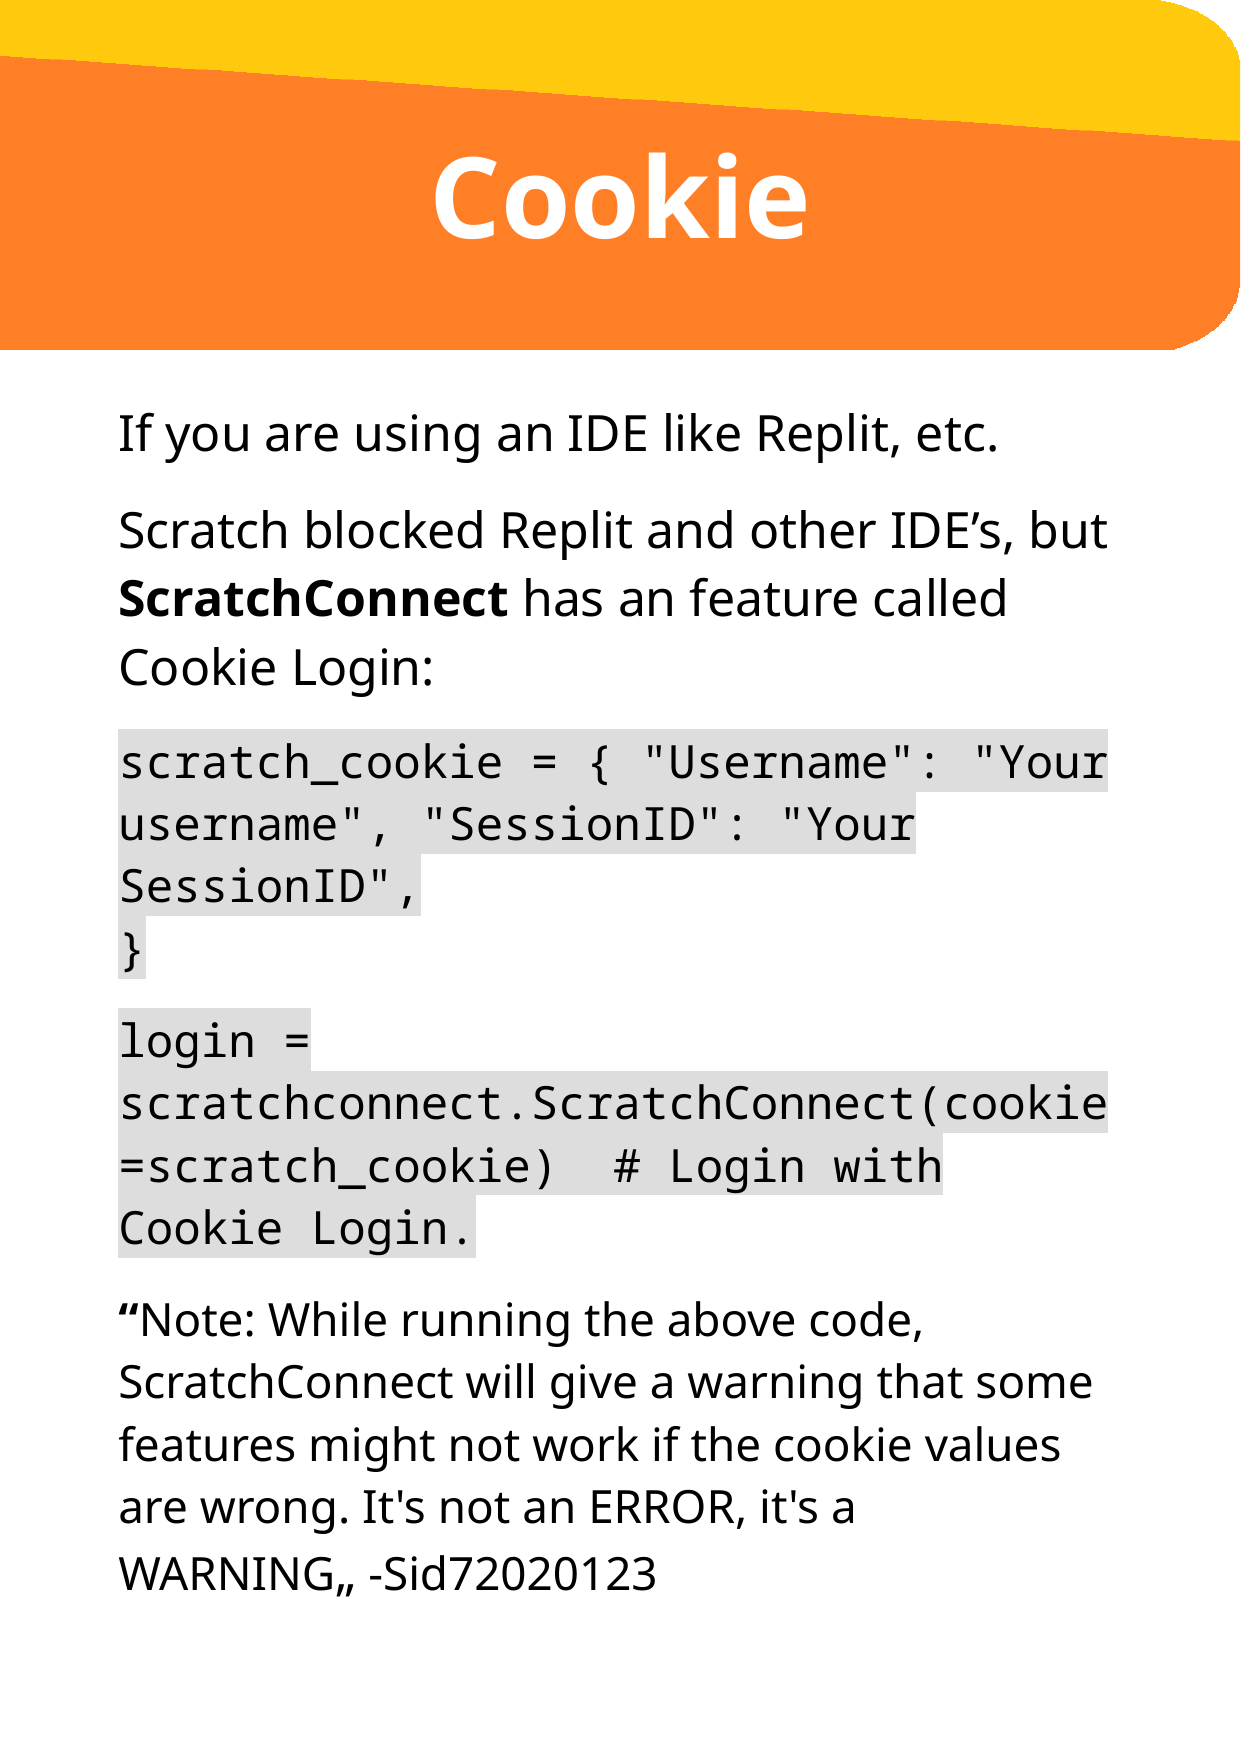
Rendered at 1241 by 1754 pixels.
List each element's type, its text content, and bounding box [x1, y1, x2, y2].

text “Note: While running the above code, ScratchConnect will give a warning that some features might not work if the cookie values are wrong. It's not an ERROR, it's a WARNING„ -Sid72020123 [118, 1287, 1122, 1605]
text scratch_cookie = { "Username": "Your username", "SessionID": "Your SessionID", } [118, 729, 1122, 979]
text login = scratchconnect.ScratchConnect(cookie=scratch_cookie) # Login with Cookie Login. [118, 1008, 1122, 1258]
text Scratch blocked Replit and other IDE’s, but ScratchConnect has an feature called Cookie Login: [118, 495, 1122, 700]
text If you are using an IDE like Replit, etc. [118, 398, 1122, 466]
